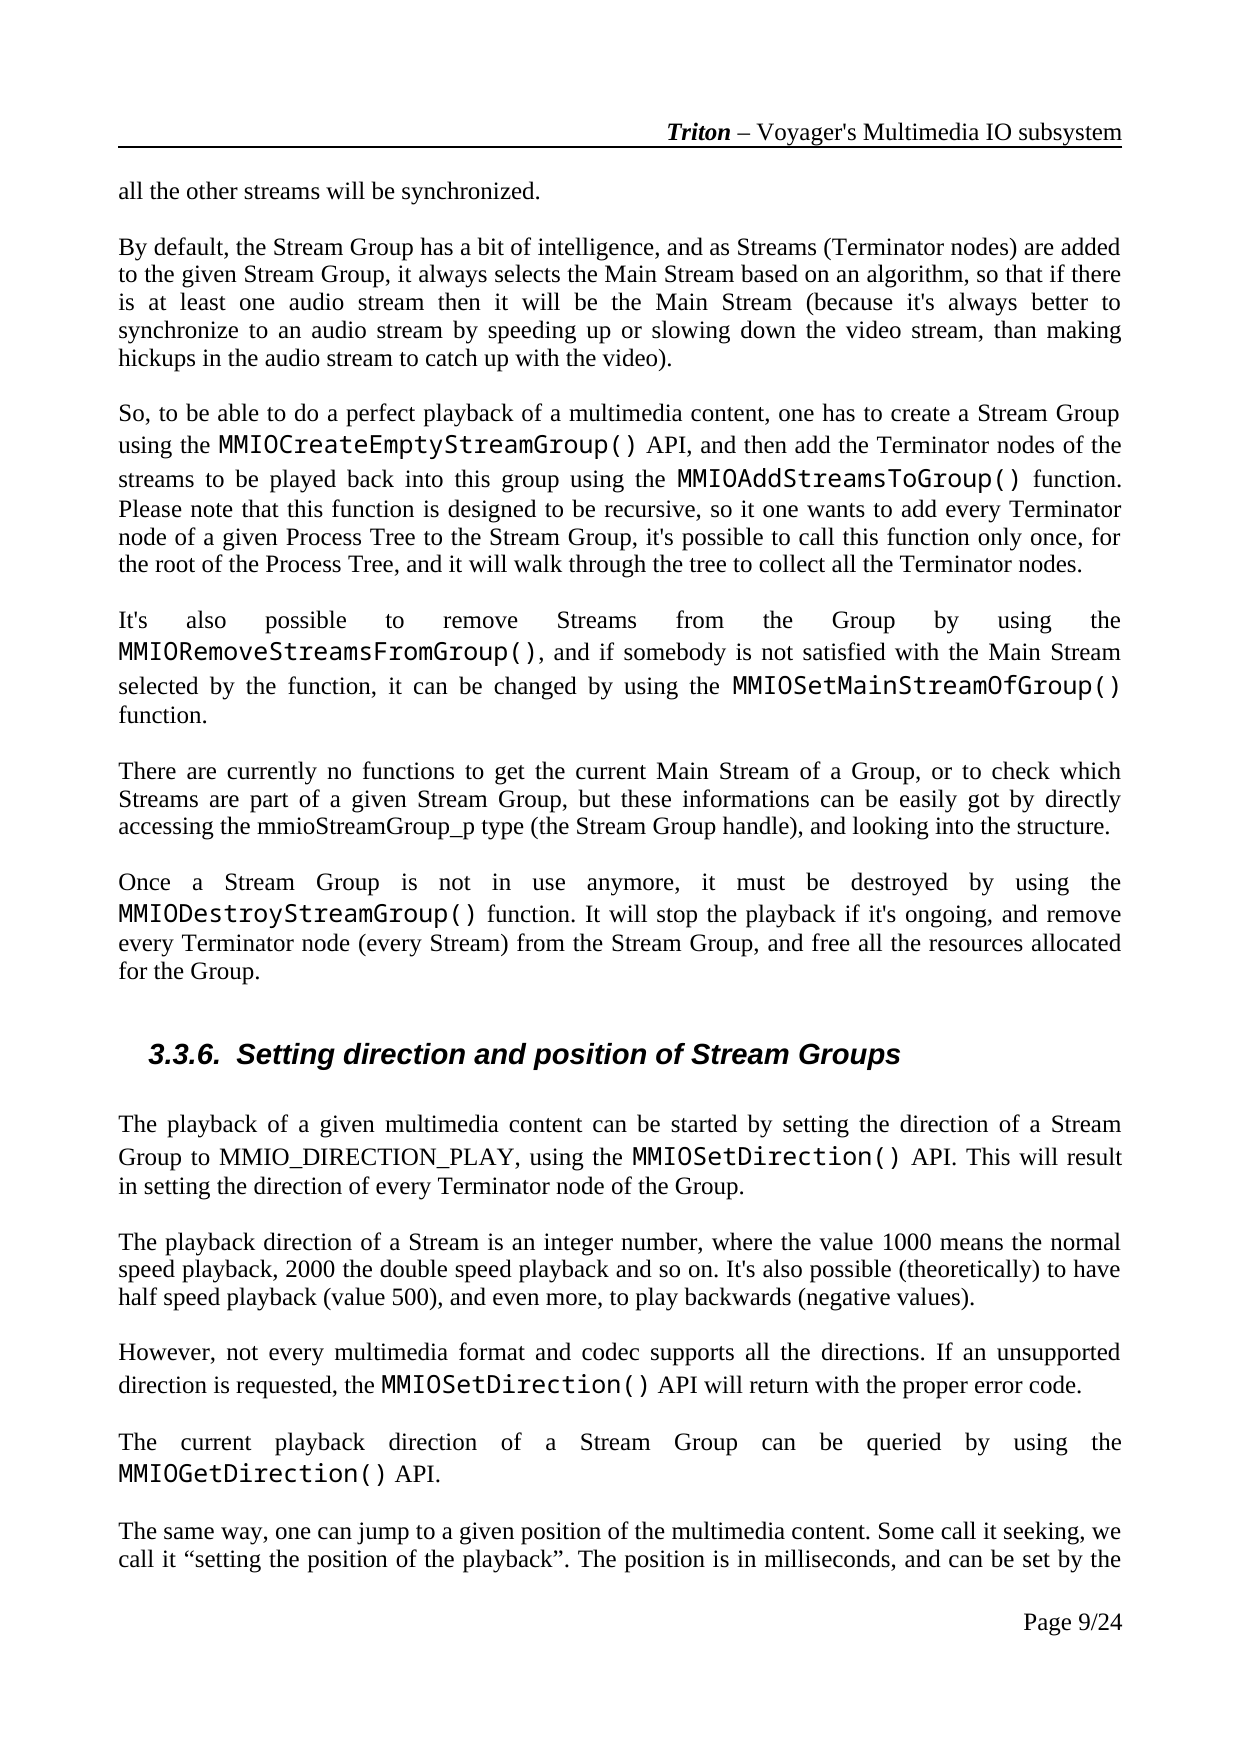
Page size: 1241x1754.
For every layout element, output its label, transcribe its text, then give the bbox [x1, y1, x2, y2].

text So, to be able to do a perfect playback of a multimedia content, one has to create a Stream Group using the MMIOCreateEmptyStreamGroup() API, and then add the Terminator nodes of the streams to be played back into this group using the MMIOAddStreamsToGroup() function. Please note that this function is designed to be recursive, so it one wants to add every Terminator node of a given Process Tree to the Stream Group, it's possible to call this function only once, for the root of the Process Tree, and it will walk through the tree to collect all the Terminator nodes. [118, 399, 1122, 578]
subtitle Setting direction and position of Stream Groups [148, 1038, 1122, 1070]
text The playback direction of a Stream is an integer number, where the value 1000 means the normal speed playback, 2000 the double speed playback and so on. It's also possible (theoretically) to have half speed playback (value 500), and even more, to play backwards (negative values). [118, 1228, 1122, 1311]
text There are currently no functions to get the current Main Stream of a Group, or to check which Streams are part of a given Stream Group, but these informations can be easily got by directly accessing the mmioStreamGroup_p type (the Stream Group handle), and looking into the structure. [118, 757, 1122, 840]
text By default, the Stream Group has a bit of intelligence, and as Streams (Terminator nodes) are added to the given Stream Group, it always selects the Main Stream based on an algorithm, so that if there is at least one audio stream then it will be the Main Stream (because it's always better to synchronize to an audio stream by speeding up or slowing down the video stream, than making hickups in the audio stream to catch up with the video). [118, 233, 1122, 371]
text Once a Stream Group is not in use anymore, it must be destroyed by using the MMIODestroyStreamGroup() function. It will stop the playback if it's ongoing, and remove every Terminator node (every Stream) from the Stream Group, and free all the resources allocated for the Group. [118, 868, 1122, 985]
text It's also possible to remove Streams from the Group by using the MMIORemoveStreamsFromGroup(), and if somebody is not satisfied with the Main Stream selected by the function, it can be changed by using the MMIOSetMainStreamOfGroup() function. [118, 606, 1122, 729]
text The same way, one can jump to a given position of the multimedia content. Some call it seeking, we call it “setting the position of the playback”. The position is in milliseconds, and can be set by the [118, 1517, 1122, 1573]
text However, not every multimedia format and codec supports all the directions. If an unsupported direction is requested, the MMIOSetDirection() API will return with the proper error code. [118, 1338, 1122, 1400]
text The playback of a given multimedia content can be started by setting the direction of a Stream Group to MMIO_DIRECTION_PLAY, using the MMIOSetDirection() API. This will result in setting the direction of every Terminator node of the Group. [118, 1111, 1122, 1200]
text The current playback direction of a Stream Group can be queried by using the MMIOGetDirection() API. [118, 1428, 1122, 1490]
text all the other streams will be synchronized. [118, 177, 1122, 205]
